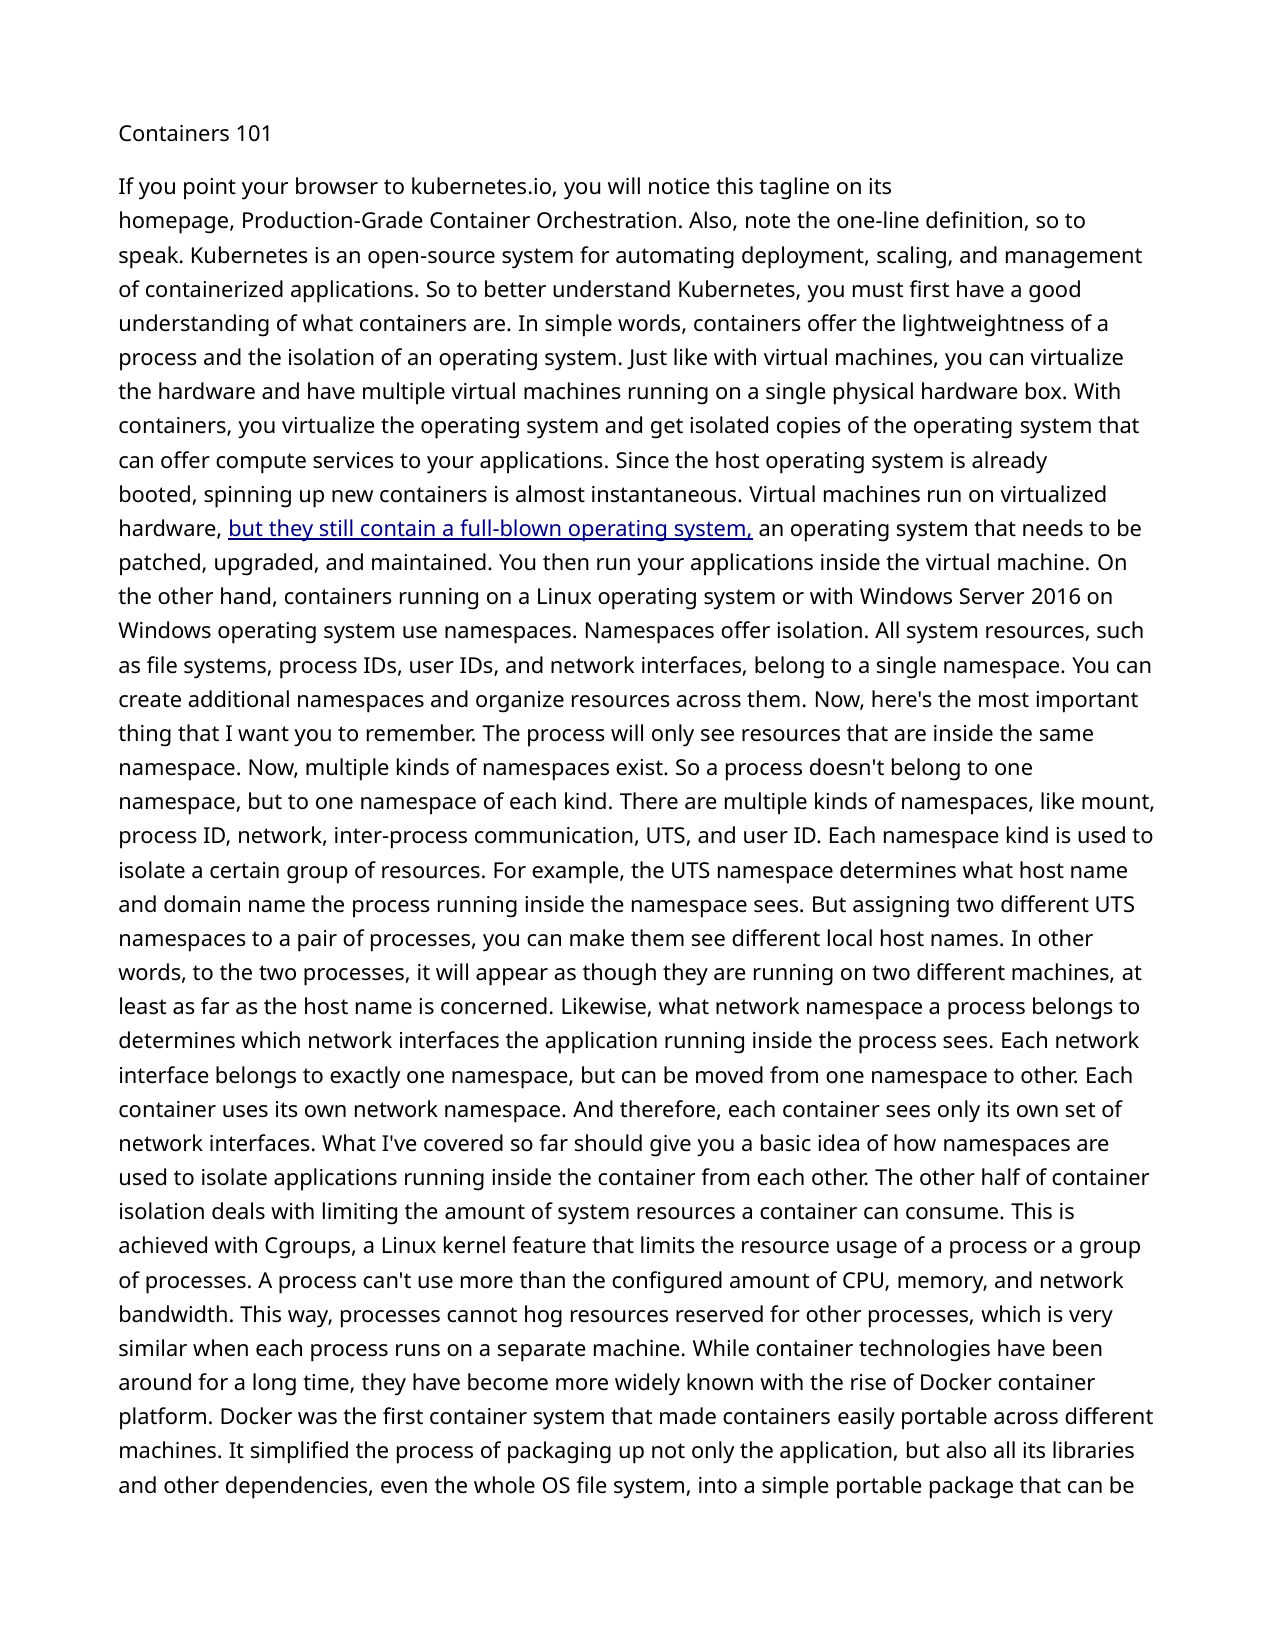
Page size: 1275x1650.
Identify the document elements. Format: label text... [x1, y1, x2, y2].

text If you point your browser to kubernetes.io, you will notice this tagline on its homepage, Production‑Grade Container Orchestration. Also, note the one‑line definition, so to speak. Kubernetes is an open‑source system for automating deployment, scaling, and management of containerized applications. So to better understand Kubernetes, you must first have a good understanding of what containers are. In simple words, containers offer the lightweightness of a process and the isolation of an operating system. Just like with virtual machines, you can virtualize the hardware and have multiple virtual machines running on a single physical hardware box. With containers, you virtualize the operating system and get isolated copies of the operating system that can offer compute services to your applications. Since the host operating system is already booted, spinning up new containers is almost instantaneous. Virtual machines run on virtualized hardware, but they still contain a full‑blown operating system, an operating system that needs to be patched, upgraded, and maintained. You then run your applications inside the virtual machine. On the other hand, containers running on a Linux operating system or with Windows Server 2016 on Windows operating system use namespaces. Namespaces offer isolation. All system resources, such as file systems, process IDs, user IDs, and network interfaces, belong to a single namespace. You can create additional namespaces and organize resources across them. Now, here's the most important thing that I want you to remember. The process will only see resources that are inside the same namespace. Now, multiple kinds of namespaces exist. So a process doesn't belong to one namespace, but to one namespace of each kind. There are multiple kinds of namespaces, like mount, process ID, network, inter‑process communication, UTS, and user ID. Each namespace kind is used to isolate a certain group of resources. For example, the UTS namespace determines what host name and domain name the process running inside the namespace sees. But assigning two different UTS namespaces to a pair of processes, you can make them see different local host names. In other words, to the two processes, it will appear as though they are running on two different machines, at least as far as the host name is concerned. Likewise, what network namespace a process belongs to determines which network interfaces the application running inside the process sees. Each network interface belongs to exactly one namespace, but can be moved from one namespace to other. Each container uses its own network namespace. And therefore, each container sees only its own set of network interfaces. What I've covered so far should give you a basic idea of how namespaces are used to isolate applications running inside the container from each other. The other half of container isolation deals with limiting the amount of system resources a container can consume. This is achieved with Cgroups, a Linux kernel feature that limits the resource usage of a process or a group of processes. A process can't use more than the configured amount of CPU, memory, and network bandwidth. This way, processes cannot hog resources reserved for other processes, which is very similar when each process runs on a separate machine. While container technologies have been around for a long time, they have become more widely known with the rise of Docker container platform. Docker was the first container system that made containers easily portable across different machines. It simplified the process of packaging up not only the application, but also all its libraries and other dependencies, even the whole OS file system, into a simple portable package that can be [118, 171, 1157, 1499]
subtitle Containers 101 [118, 118, 1157, 148]
